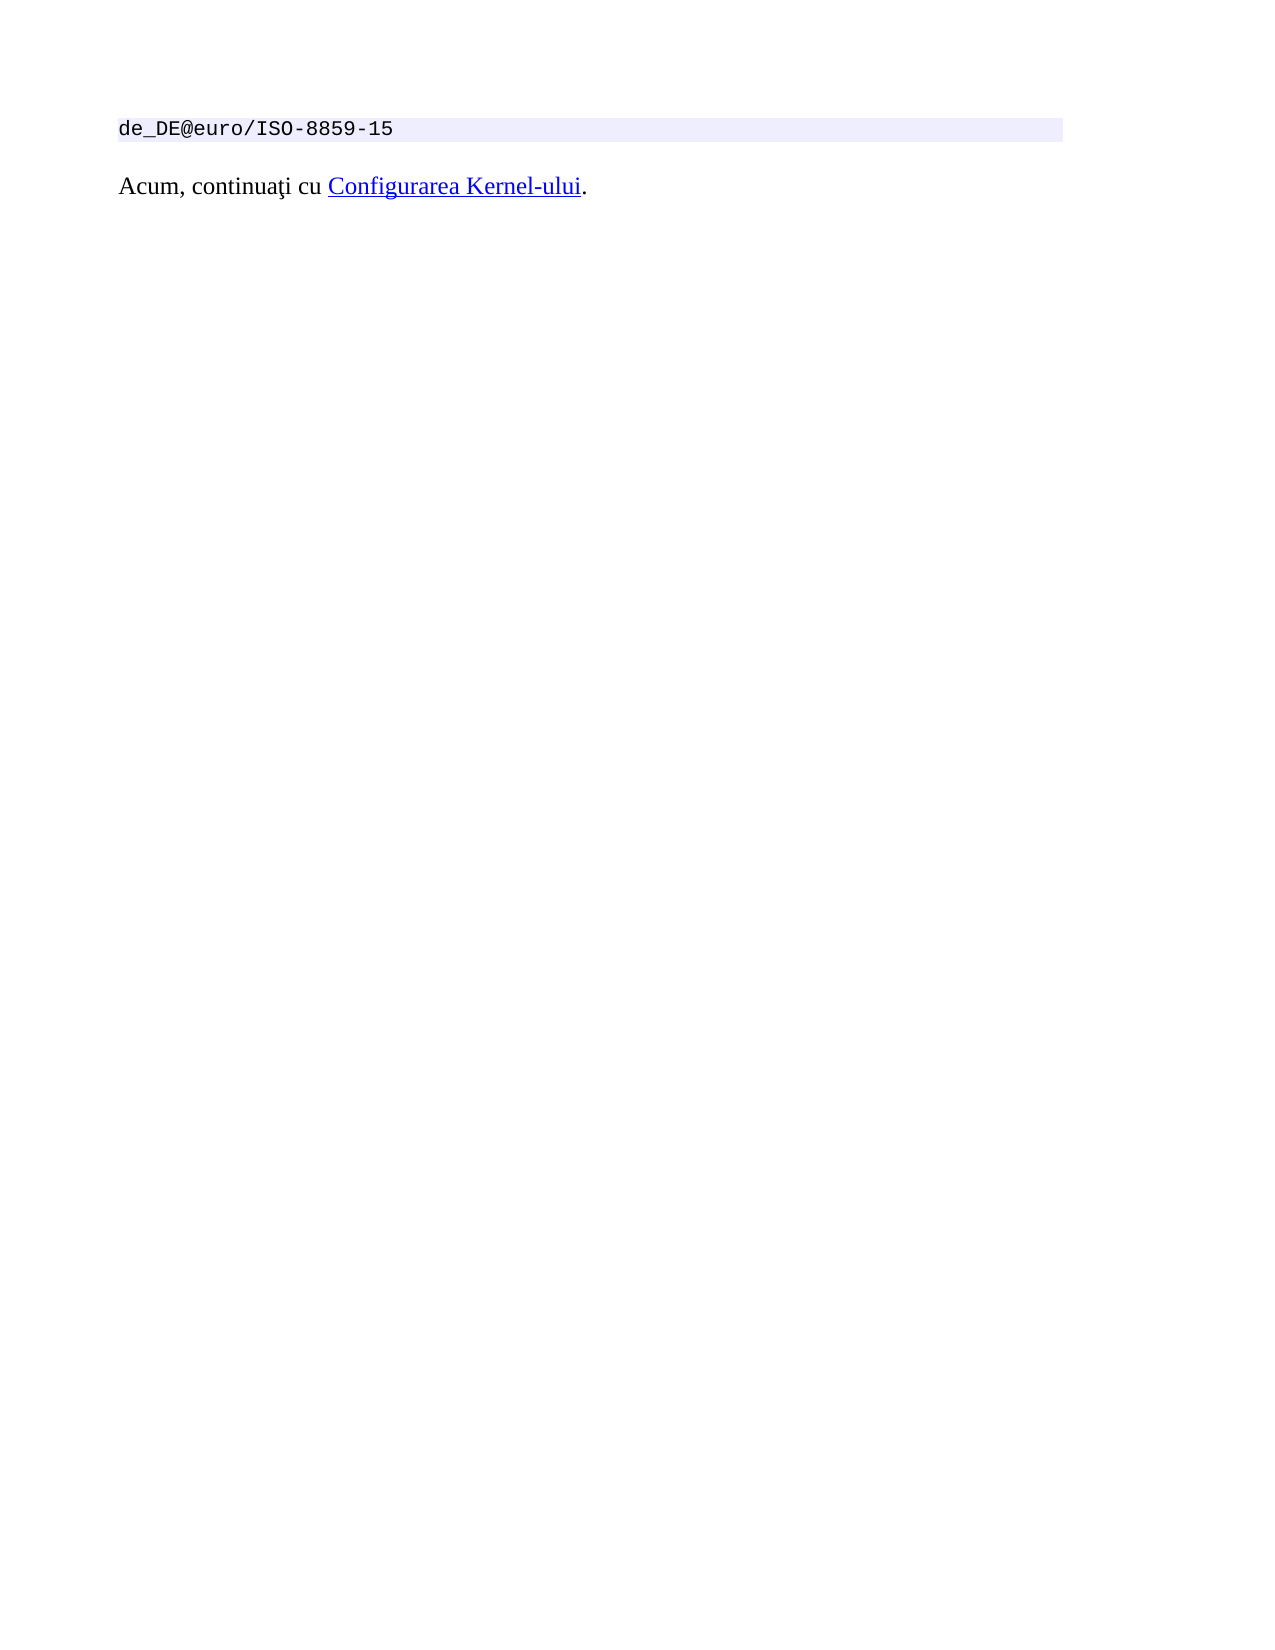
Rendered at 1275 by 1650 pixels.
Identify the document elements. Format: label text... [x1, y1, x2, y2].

text Acum, continuaţi cu Configurarea Kernel-ului. [118, 171, 1157, 200]
table_cell de_DE@euro/ISO-8859-15 [118, 118, 1063, 142]
